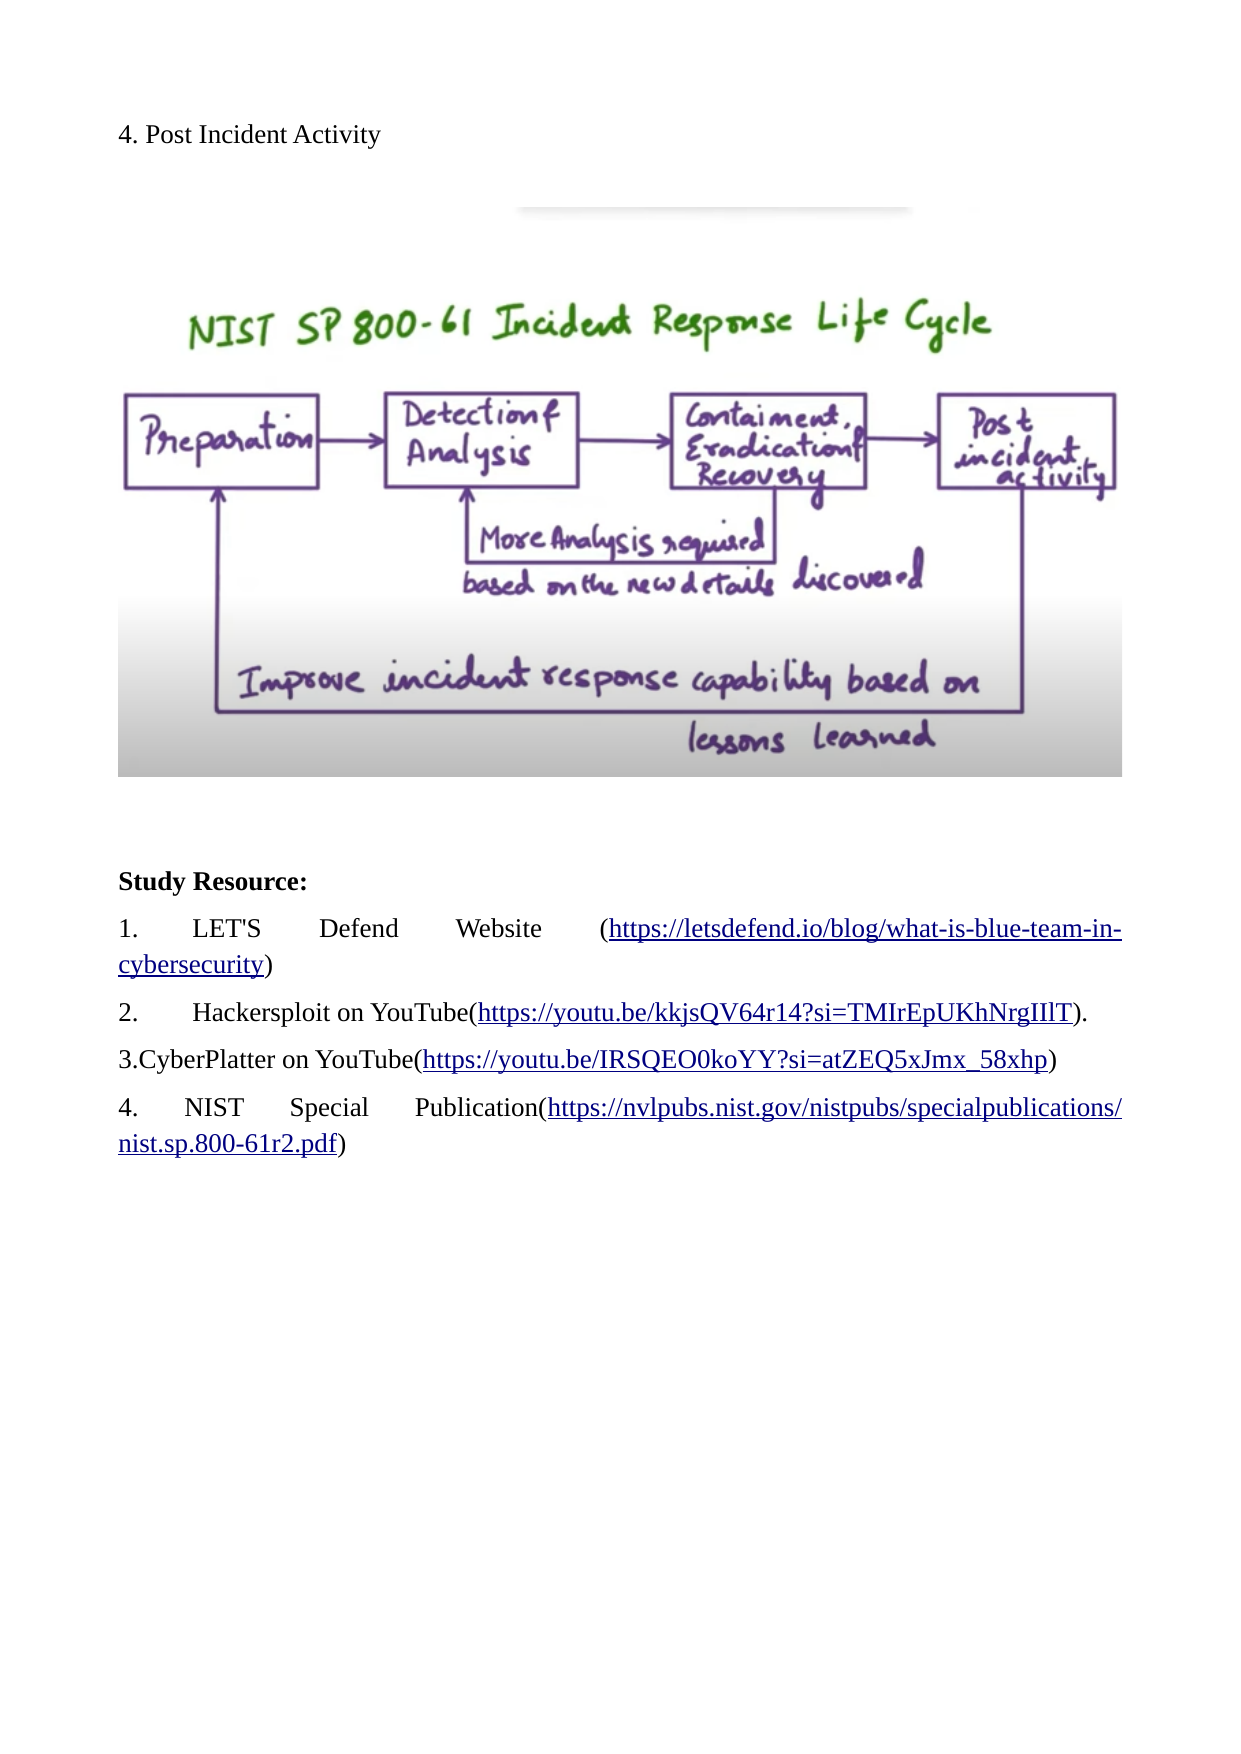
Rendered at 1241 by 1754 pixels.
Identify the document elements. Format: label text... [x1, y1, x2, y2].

text 3.CyberPlatter on YouTube(https://youtu.be/IRSQEO0koYY?si=atZEQ5xJmx_58xhp) [118, 1043, 1122, 1074]
text 2. Hackersploit on YouTube(https://youtu.be/kkjsQV64r14?si=TMIrEpUKhNrgIIlT). [118, 996, 1122, 1027]
text Study Resource: [118, 829, 1122, 896]
picture [118, 207, 1123, 777]
text 1. LET'S Defend Website (https://letsdefend.io/blog/what-is-blue-team-in-cybersecurity) [118, 912, 1122, 979]
text 4. Post Incident Activity [118, 118, 1122, 149]
text 4. NIST Special Publication(https://nvlpubs.nist.gov/nistpubs/specialpublications/nist.sp.800-61r2.pdf) [118, 1091, 1122, 1158]
